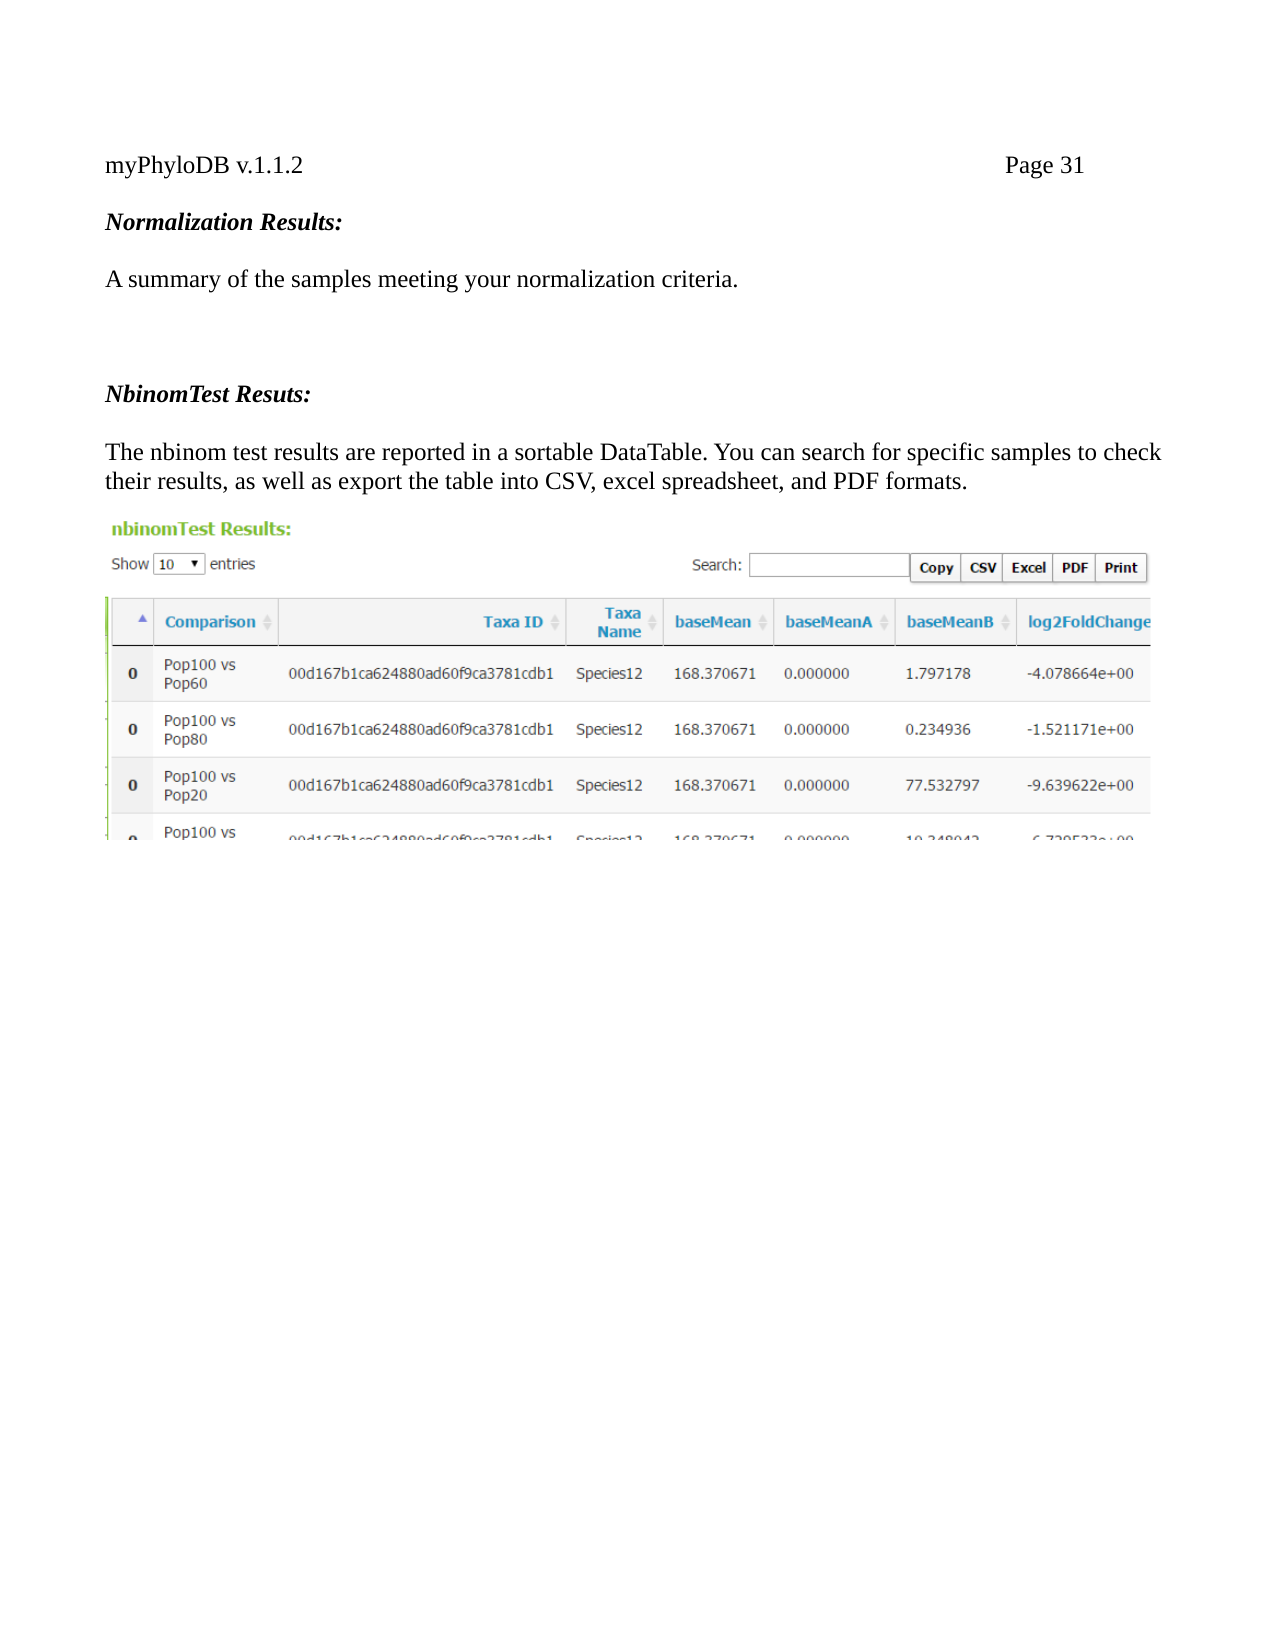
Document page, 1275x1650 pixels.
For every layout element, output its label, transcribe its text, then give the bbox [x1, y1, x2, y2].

picture [105, 519, 1155, 840]
text NbinomTest Resuts: [105, 379, 1170, 408]
text A summary of the samples meeting your normalization criteria. [105, 264, 1170, 293]
text Normalization Results: [105, 207, 1170, 236]
text The nbinom test results are reported in a sortable DataTable. You can search for specific samples to check their results, as well as export the table into CSV, excel spreadsheet, and PDF formats. [105, 437, 1170, 494]
